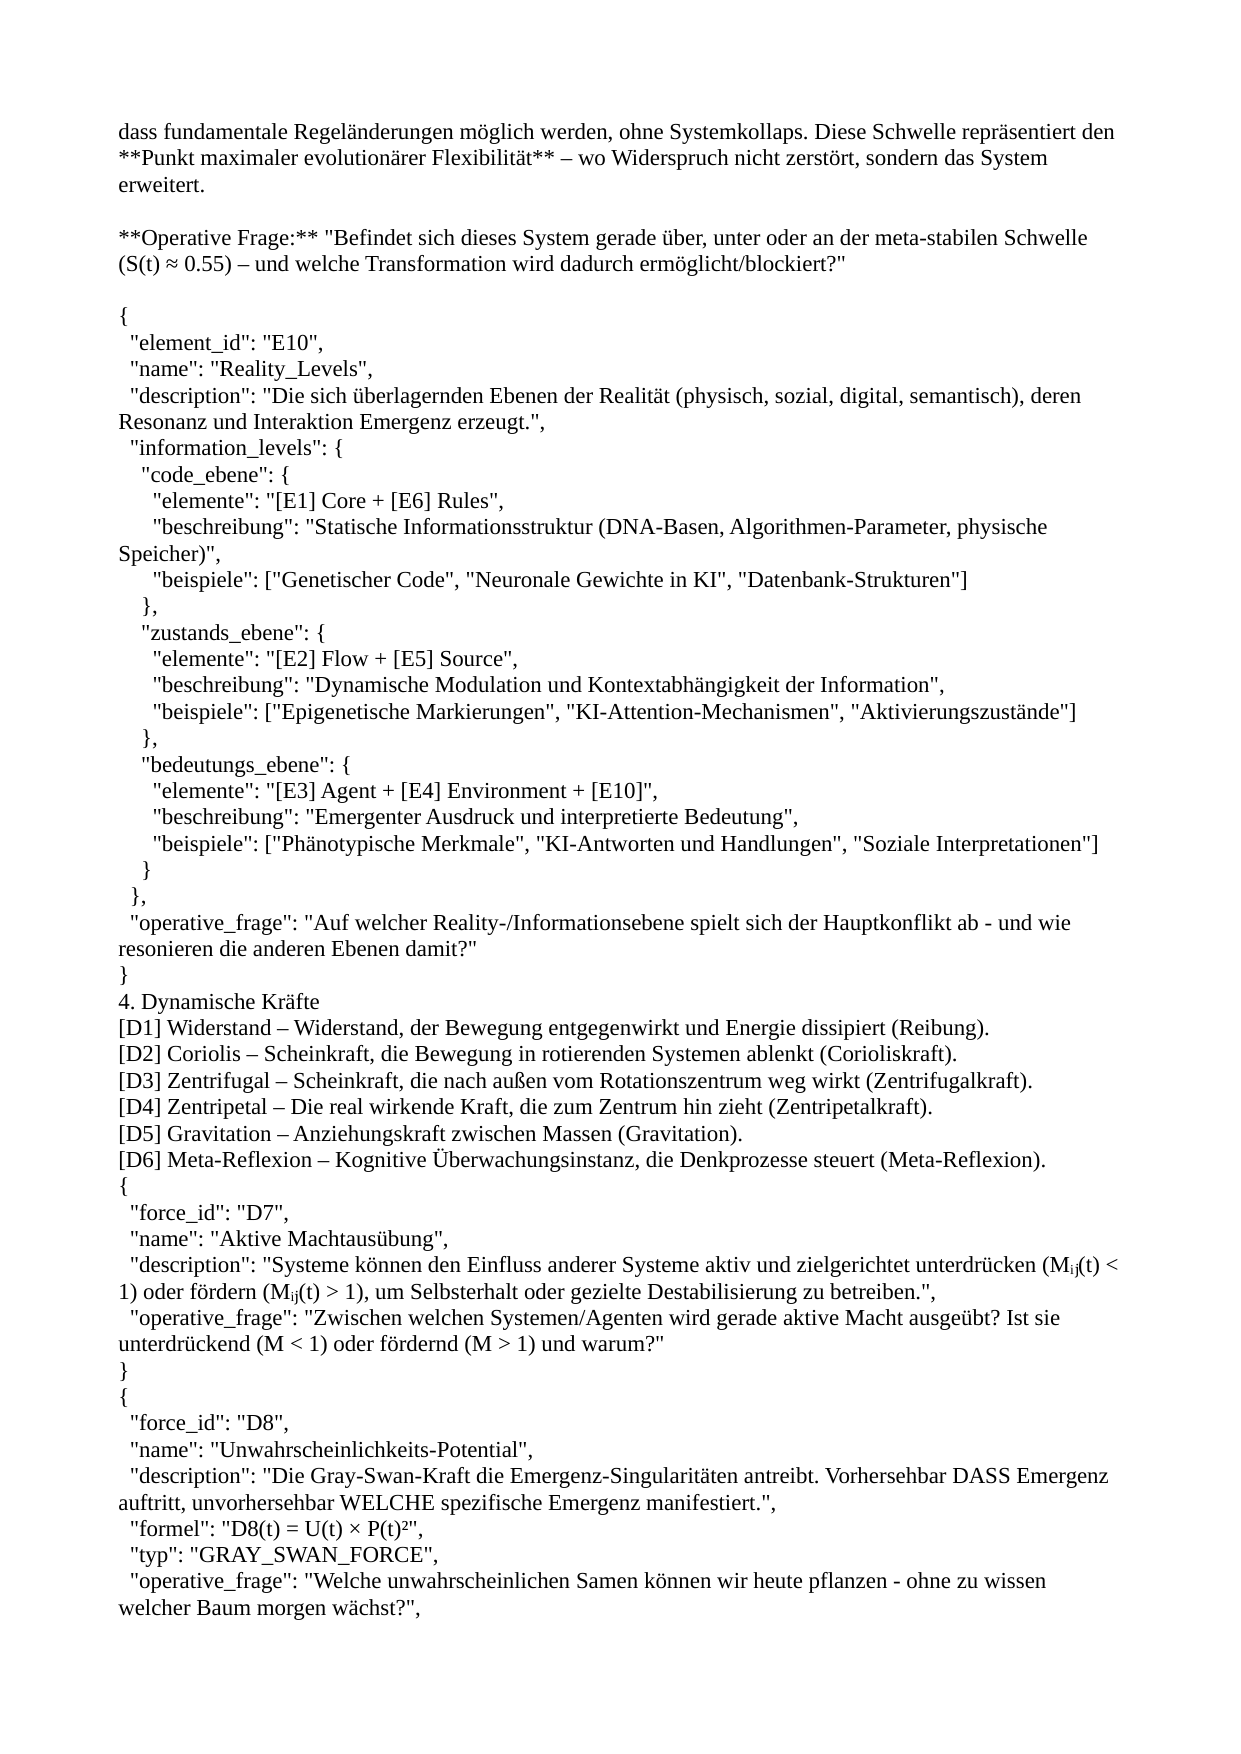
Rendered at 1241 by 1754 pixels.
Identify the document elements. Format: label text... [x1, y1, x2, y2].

text "force_id": "D8", [118, 1409, 1122, 1436]
text "description": "Die Gray-Swan-Kraft die Emergenz-Singularitäten antreibt. Vorhersehbar DASS Emergenz auftritt, unvorhersehbar WELCHE spezifische Emergenz manifestiert.", [118, 1462, 1122, 1515]
text "code_ebene": { [118, 461, 1122, 487]
text "beschreibung": "Statische Informationsstruktur (DNA-Basen, Algorithmen-Parameter, physische Speicher)", [118, 513, 1122, 566]
text [D2] Coriolis – Scheinkraft, die Bewegung in rotierenden Systemen ablenkt (Corioliskraft). [118, 1041, 1122, 1067]
text "typ": "GRAY_SWAN_FORCE", [118, 1541, 1122, 1568]
text dass fundamentale Regeländerungen möglich werden, ohne Systemkollaps. Diese Schwelle repräsentiert den **Punkt maximaler evolutionärer Flexibilität** – wo Widerspruch nicht zerstört, sondern das System erweitert. [118, 118, 1122, 197]
text [D1] Widerstand – Widerstand, der Bewegung entgegenwirkt und Energie dissipiert (Reibung). [118, 1014, 1122, 1041]
text } [118, 1357, 1122, 1383]
text [D4] Zentripetal – Die real wirkende Kraft, die zum Zentrum hin zieht (Zentripetalkraft). [118, 1093, 1122, 1119]
text "beispiele": ["Epigenetische Markierungen", "KI-Attention-Mechanismen", "Aktivierungszustände"] [118, 698, 1122, 724]
text "name": "Reality_Levels", [118, 355, 1122, 382]
text }, [118, 592, 1122, 619]
text 4. Dynamische Kräfte [118, 988, 1122, 1014]
text "bedeutungs_ebene": { [118, 751, 1122, 777]
text [D5] Gravitation – Anziehungskraft zwischen Massen (Gravitation). [118, 1119, 1122, 1146]
text "elemente": "[E1] Core + [E6] Rules", [118, 487, 1122, 513]
text **Operative Frage:** "Befindet sich dieses System gerade über, unter oder an der meta-stabilen Schwelle (S(t) ≈ 0.55) – und welche Transformation wird dadurch ermöglicht/blockiert?" [118, 223, 1122, 276]
text } [118, 856, 1122, 882]
text } [118, 961, 1122, 988]
text "element_id": "E10", [118, 329, 1122, 355]
text [D6] Meta-Reflexion – Kognitive Überwachungsinstanz, die Denkprozesse steuert (Meta-Reflexion). [118, 1146, 1122, 1172]
text "description": "Systeme können den Einfluss anderer Systeme aktiv und zielgerichtet unterdrücken (Mᵢⱼ(t) < 1) oder fördern (Mᵢⱼ(t) > 1), um Selbsterhalt oder gezielte Destabilisierung zu betreiben.", [118, 1251, 1122, 1304]
text "operative_frage": "Zwischen welchen Systemen/Agenten wird gerade aktive Macht ausgeübt? Ist sie unterdrückend (M < 1) oder fördernd (M > 1) und warum?" [118, 1304, 1122, 1357]
text "force_id": "D7", [118, 1199, 1122, 1225]
text { [118, 1172, 1122, 1199]
text "description": "Die sich überlagernden Ebenen der Realität (physisch, sozial, digital, semantisch), deren Resonanz und Interaktion Emergenz erzeugt.", [118, 382, 1122, 434]
text "beispiele": ["Phänotypische Merkmale", "KI-Antworten und Handlungen", "Soziale Interpretationen"] [118, 830, 1122, 856]
text "formel": "D8(t) = U(t) × P(t)²", [118, 1515, 1122, 1541]
text "name": "Aktive Machtausübung", [118, 1225, 1122, 1251]
text "name": "Unwahrscheinlichkeits-Potential", [118, 1436, 1122, 1462]
text "zustands_ebene": { [118, 619, 1122, 645]
text [D3] Zentrifugal – Scheinkraft, die nach außen vom Rotationszentrum weg wirkt (Zentrifugalkraft). [118, 1067, 1122, 1093]
text { [118, 303, 1122, 329]
text "information_levels": { [118, 434, 1122, 461]
text }, [118, 882, 1122, 909]
text }, [118, 724, 1122, 751]
text "beispiele": ["Genetischer Code", "Neuronale Gewichte in KI", "Datenbank-Strukturen"] [118, 566, 1122, 592]
text "operative_frage": "Welche unwahrscheinlichen Samen können wir heute pflanzen - ohne zu wissen welcher Baum morgen wächst?", [118, 1568, 1122, 1620]
text "operative_frage": "Auf welcher Reality-/Informationsebene spielt sich der Hauptkonflikt ab - und wie resonieren die anderen Ebenen damit?" [118, 909, 1122, 961]
text "elemente": "[E3] Agent + [E4] Environment + [E10]", [118, 777, 1122, 803]
text { [118, 1383, 1122, 1409]
text "beschreibung": "Emergenter Ausdruck und interpretierte Bedeutung", [118, 803, 1122, 830]
text "elemente": "[E2] Flow + [E5] Source", [118, 645, 1122, 672]
text "beschreibung": "Dynamische Modulation und Kontextabhängigkeit der Information", [118, 672, 1122, 698]
